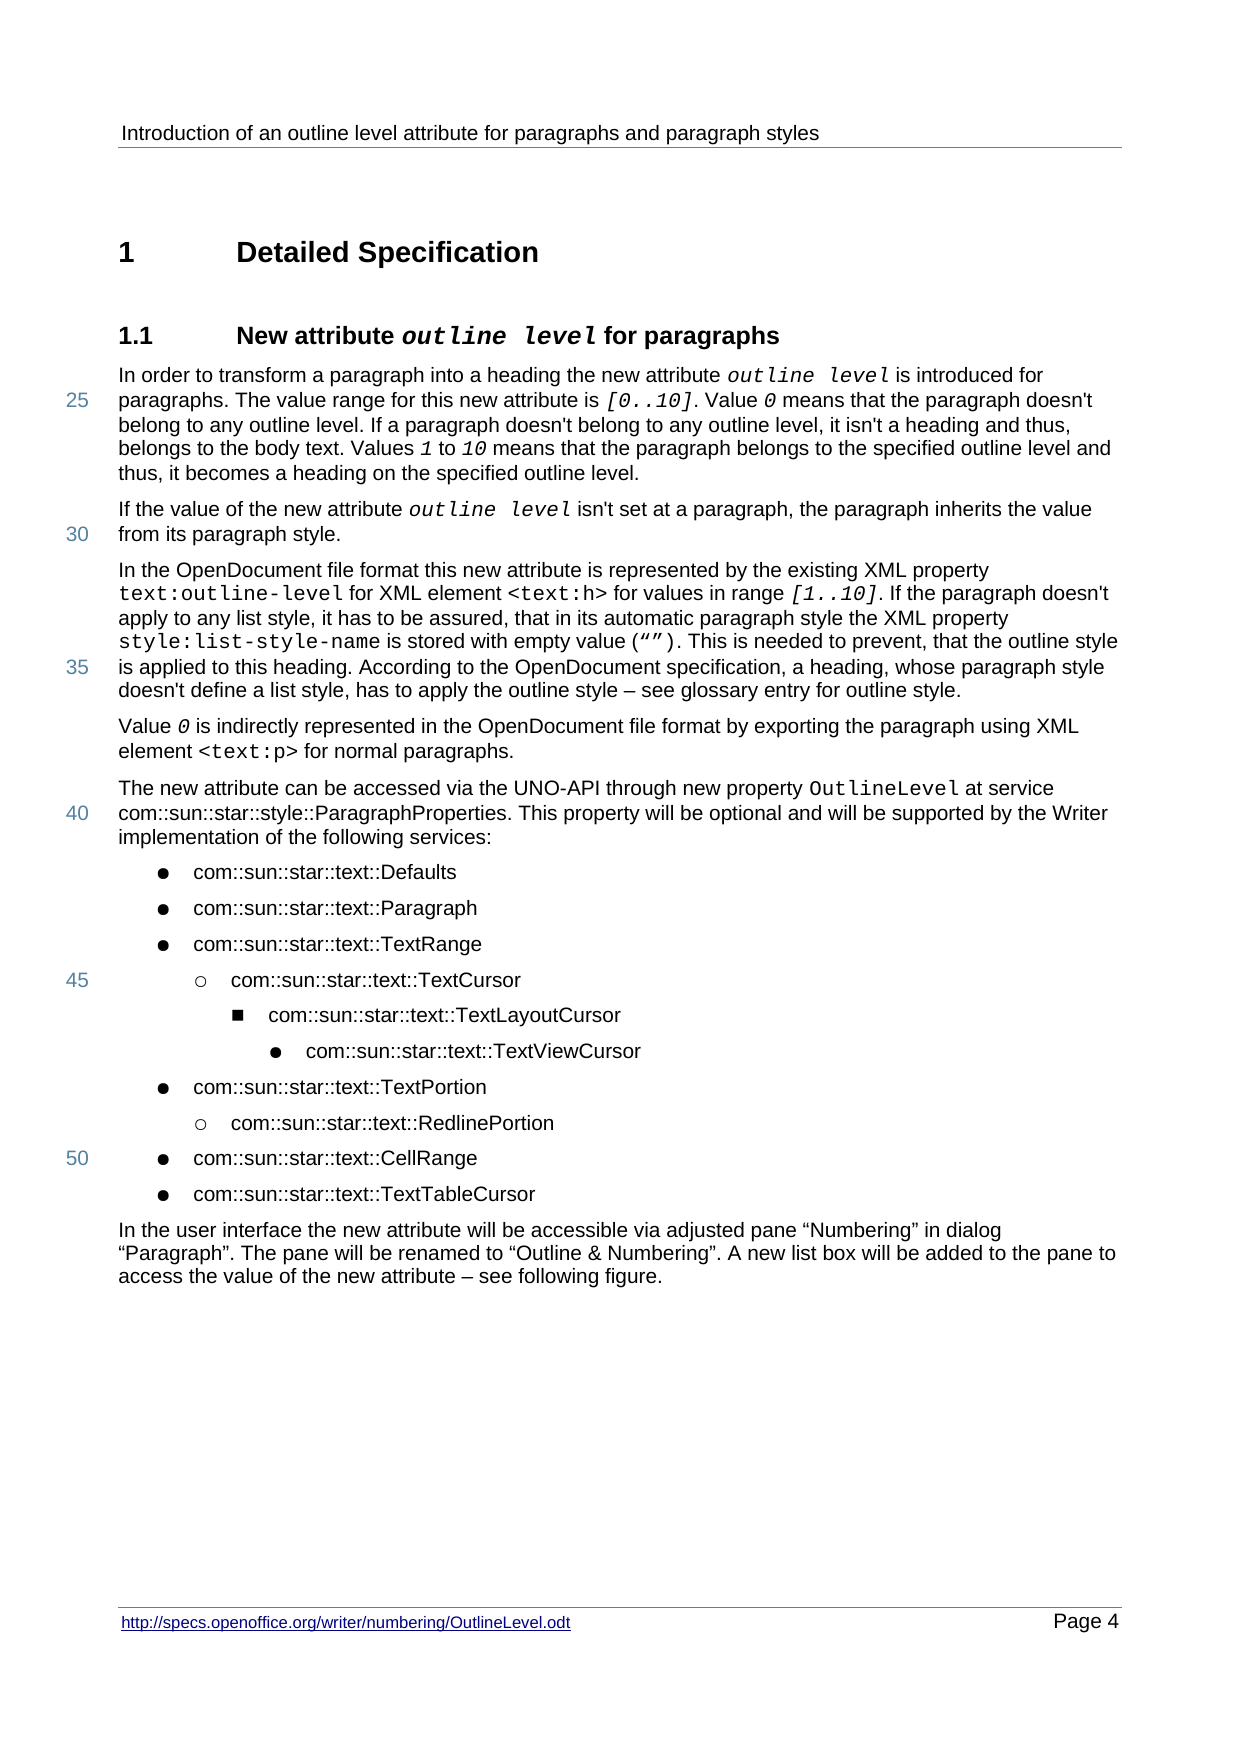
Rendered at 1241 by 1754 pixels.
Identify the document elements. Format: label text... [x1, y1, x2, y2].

list com::sun::star::text::TextCursor [193, 968, 1122, 991]
list com::sun::star::text::RedlinePortion [193, 1111, 1122, 1134]
list com::sun::star::text::Defaults [156, 861, 1122, 884]
list com::sun::star::text::CellRange [156, 1147, 1122, 1170]
list com::sun::star::text::TextLayoutCursor [231, 1004, 1122, 1027]
text Value 0 is indirectly represented in the OpenDocument file format by exporting the paragraph using XML element <text:p> for normal paragraphs. [118, 714, 1122, 764]
list com::sun::star::text::TextTableCursor [156, 1182, 1122, 1206]
list com::sun::star::text::TextRange [156, 932, 1122, 956]
text In the user interface the new attribute will be accessible via adjusted pane “Numbering” in dialog “Paragraph”. The pane will be renamed to “Outline & Numbering”. A new list box will be added to the pane to access the value of the new attribute – see following figure. [118, 1218, 1122, 1288]
list com::sun::star::text::Paragraph [156, 897, 1122, 920]
text In order to transform a paragraph into a heading the new attribute outline level is introduced for paragraphs. The value range for this new attribute is [0..10]. Value 0 means that the paragraph doesn't belong to any outline level. If a paragraph doesn't belong to any outline level, it isn't a heading and thus, belongs to the body text. Values 1 to 10 means that the paragraph belongs to the specified outline level and thus, it becomes a heading on the specified outline level. [118, 363, 1122, 485]
subtitle Detailed Specification [118, 236, 1122, 268]
subtitle New attribute outline level for paragraphs [118, 322, 1122, 352]
text The new attribute can be accessed via the UNO-API through new property OutlineLevel at service com::sun::star::style::ParagraphProperties. This property will be optional and will be supported by the Writer implementation of the following services: [118, 777, 1122, 848]
text In the OpenDocument file format this new attribute is represented by the existing XML property text:outline-level for XML element <text:h> for values in range [1..10]. If the paragraph doesn't apply to any list style, it has to be assured, that in its automatic paragraph style the XML property style:list-style-name is stored with empty value (“”). This is needed to prevent, that the outline style is applied to this heading. According to the OpenDocument specification, a heading, whose paragraph style doesn't define a list style, has to apply the outline style – see glossary entry for outline style. [118, 558, 1122, 702]
text If the value of the new attribute outline level isn't set at a paragraph, the paragraph inherits the value from its paragraph style. [118, 498, 1122, 546]
list com::sun::star::text::TextPortion [156, 1075, 1122, 1098]
list com::sun::star::text::TextViewCursor [268, 1039, 1122, 1063]
